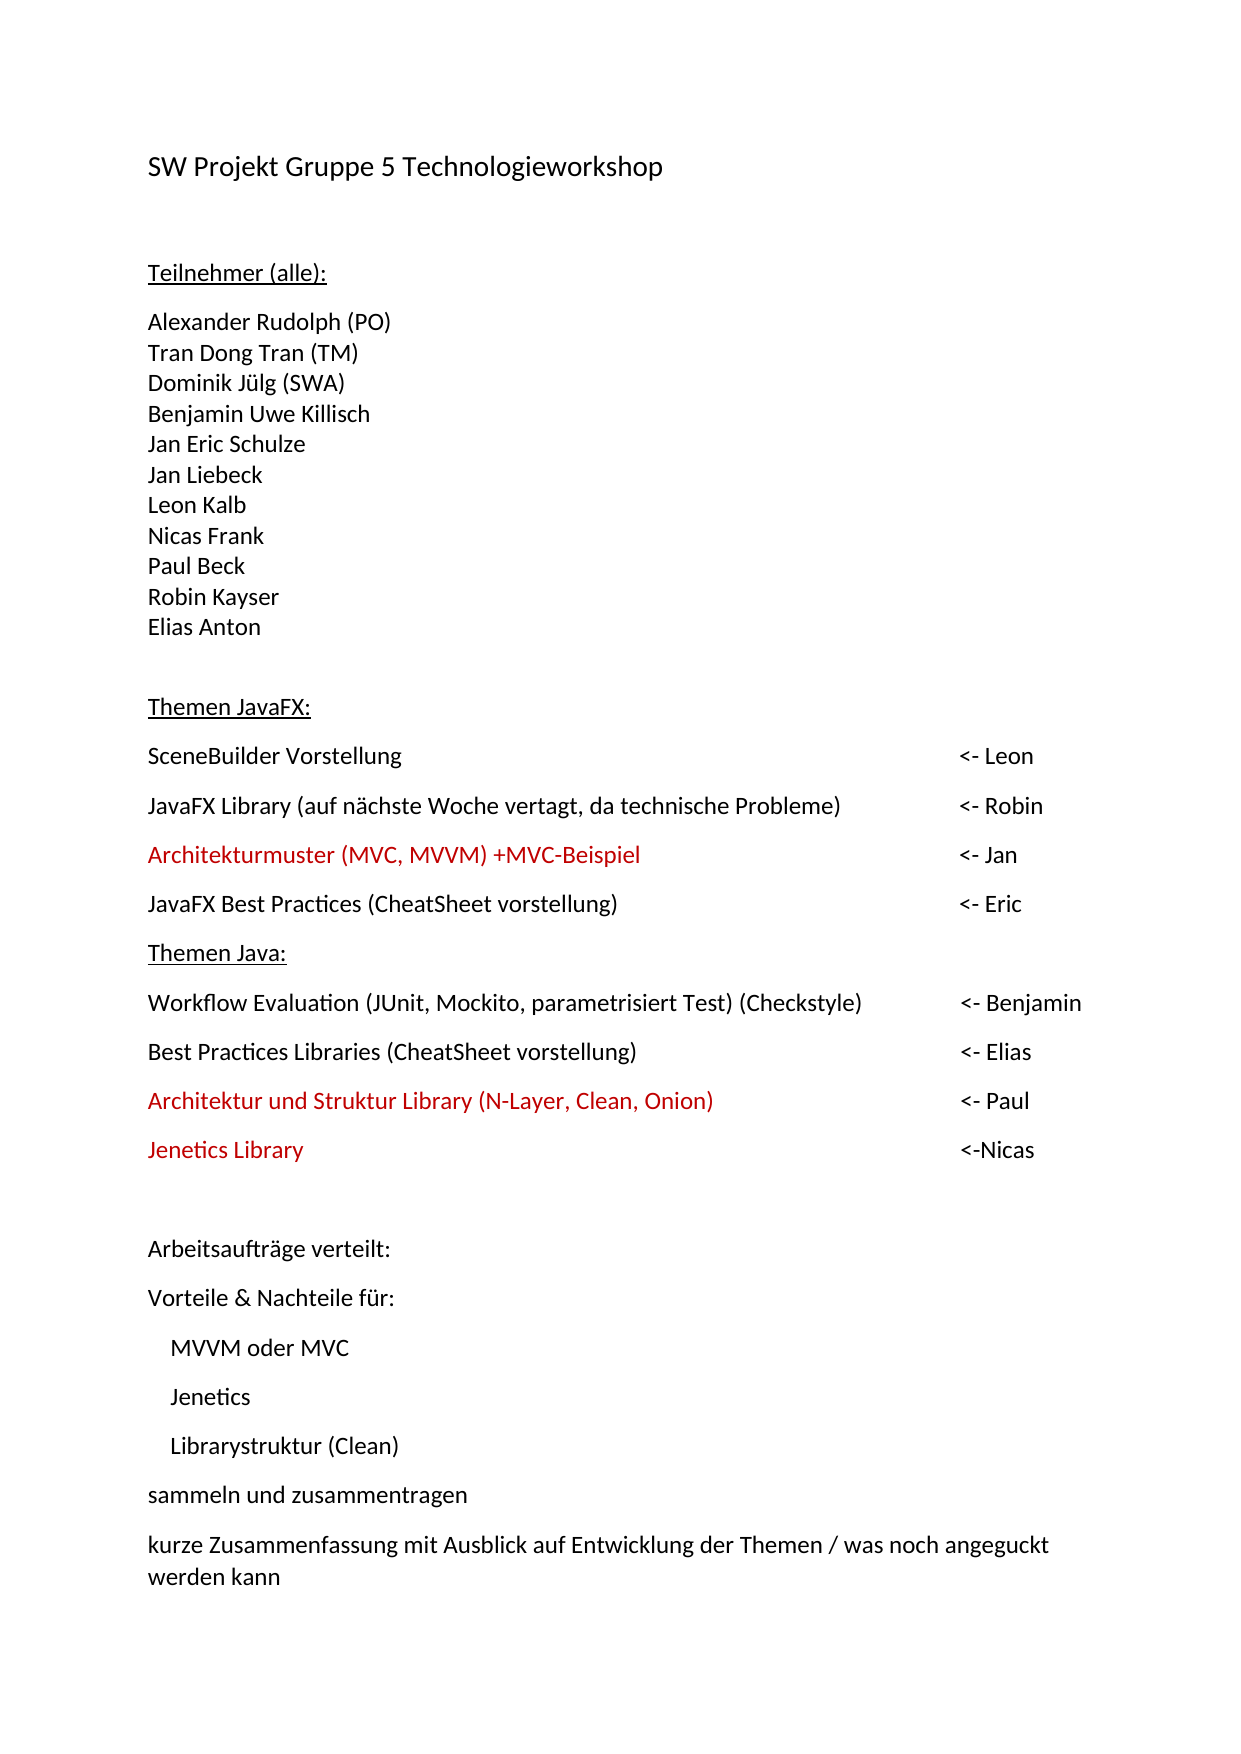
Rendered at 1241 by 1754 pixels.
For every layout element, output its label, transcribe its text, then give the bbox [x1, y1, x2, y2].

text Workflow Evaluation (JUnit, Mockito, parametrisiert Test) (Checkstyle) <- Benjamin [148, 987, 1093, 1017]
text Arbeitsaufträge verteilt: [148, 1233, 1093, 1264]
text Teilnehmer (alle): [148, 257, 1093, 287]
text Jan Liebeck [148, 459, 1093, 489]
text Architekturmuster (MVC, MVVM) +MVC-Beispiel <- Jan [148, 839, 1093, 869]
text Best Practices Libraries (CheatSheet vorstellung) <- Elias [148, 1036, 1093, 1067]
text Robin Kayser [148, 581, 1093, 611]
text Nicas Frank [148, 520, 1093, 550]
text Alexander Rudolph (PO) [148, 306, 1093, 337]
text sammeln und zusammentragen [148, 1479, 1093, 1510]
text Paul Beck [148, 550, 1093, 581]
text Themen JavaFX: [148, 691, 1093, 722]
text Leon Kalb [148, 489, 1093, 520]
text Tran Dong Tran (TM) [148, 337, 1093, 367]
text Elias Anton [148, 611, 1093, 642]
text Librarystruktur (Clean) [148, 1430, 1093, 1461]
text Architektur und Struktur Library (N-Layer, Clean, Onion) <- Paul [148, 1085, 1093, 1116]
text Jenetics [148, 1381, 1093, 1412]
text Benjamin Uwe Killisch [148, 398, 1093, 428]
text SceneBuilder Vorstellung <- Leon [148, 741, 1093, 771]
text JavaFX Library (auf nächste Woche vertagt, da technische Probleme) <- Robin [148, 790, 1093, 820]
text kurze Zusammenfassung mit Ausblick auf Entwicklung der Themen / was noch angeguckt werden kann [148, 1529, 1093, 1592]
text JavaFX Best Practices (CheatSheet vorstellung) <- Eric [148, 888, 1093, 919]
text SW Projekt Gruppe 5 Technologieworkshop [148, 148, 1093, 183]
text Vorteile & Nachteile für: [148, 1282, 1093, 1313]
text Themen Java: [148, 938, 1093, 968]
text Jan Eric Schulze [148, 428, 1093, 459]
text MVVM oder MVC [148, 1332, 1093, 1362]
text Jenetics Library <-Nicas [148, 1135, 1093, 1165]
text Dominik Jülg (SWA) [148, 367, 1093, 398]
